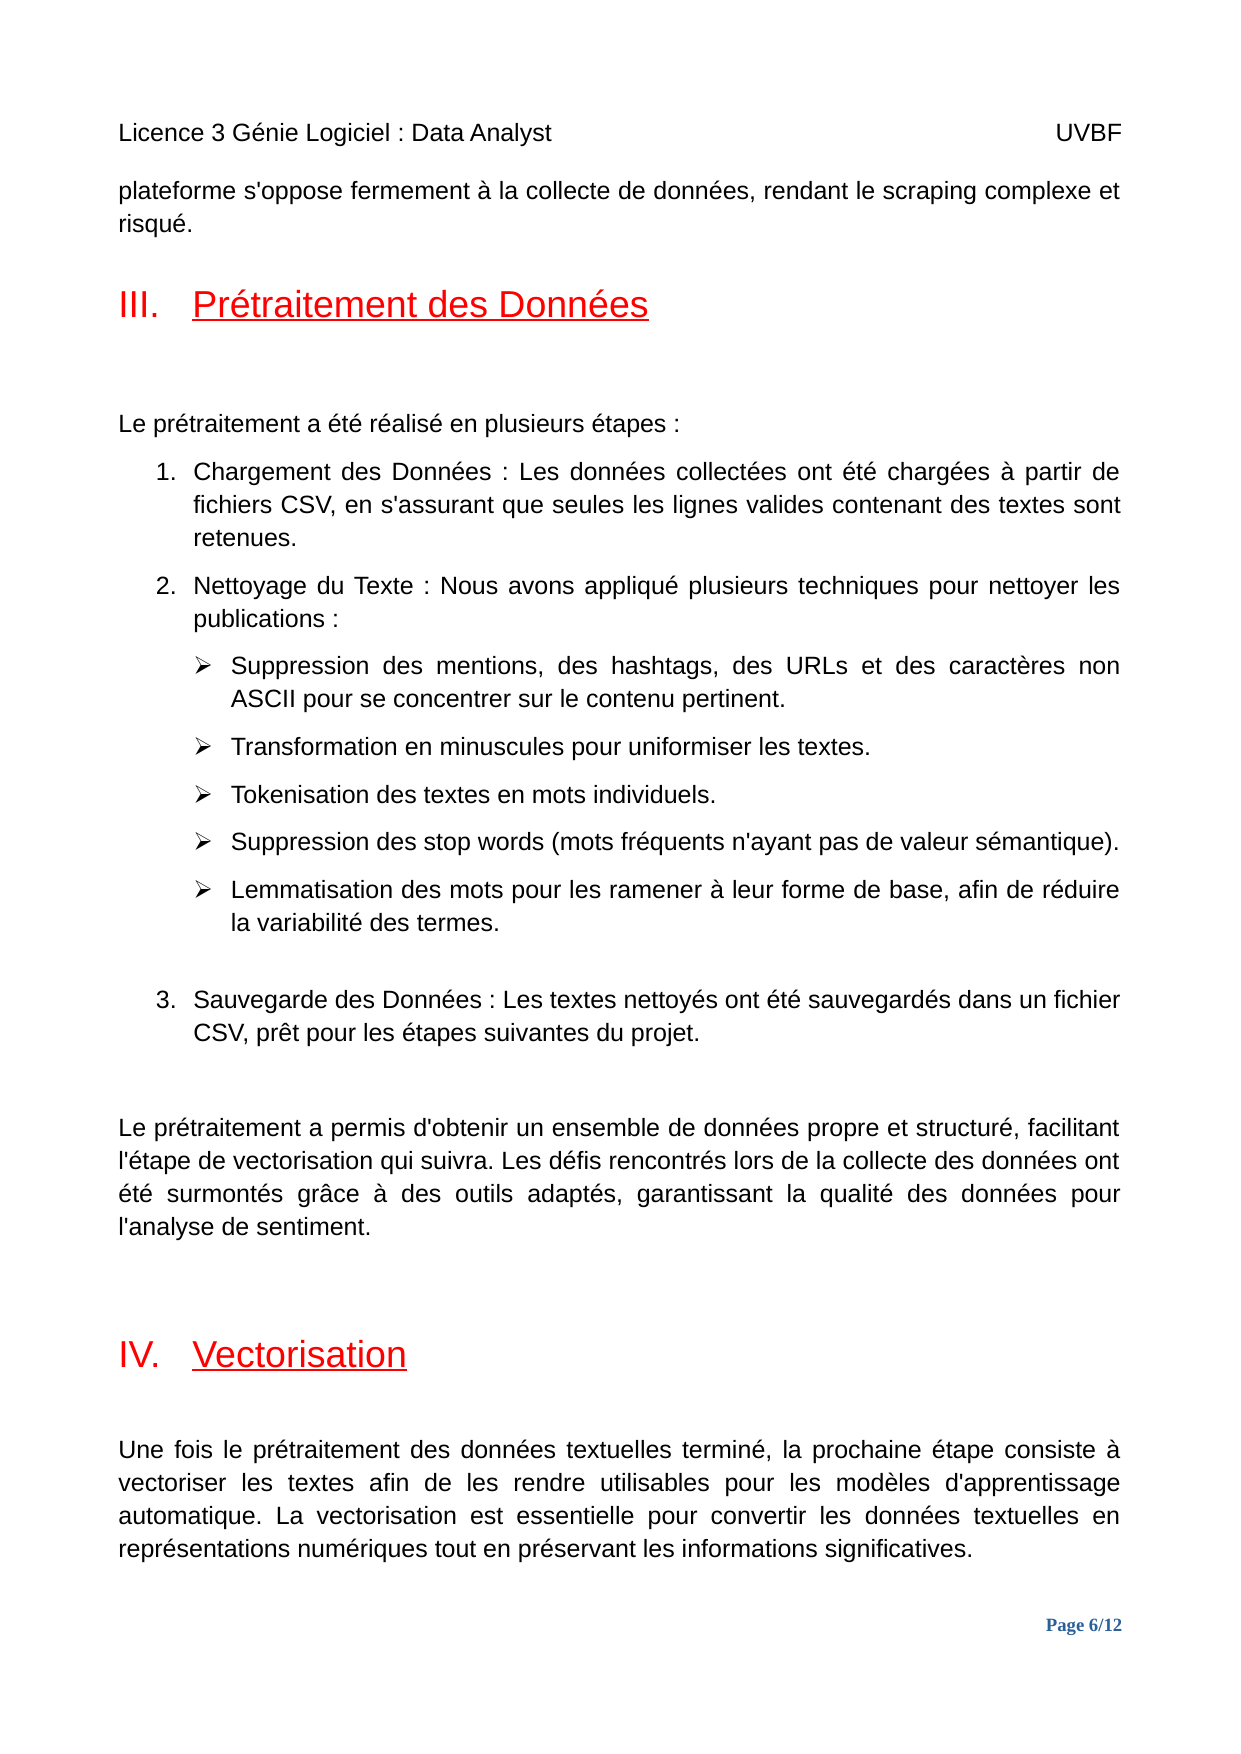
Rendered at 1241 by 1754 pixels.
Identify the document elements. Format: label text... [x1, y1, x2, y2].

list Transformation en minuscules pour uniformiser les textes. [193, 732, 1122, 761]
subtitle Prétraitement des Données [118, 282, 1122, 325]
list Tokenisation des textes en mots individuels. [193, 780, 1122, 808]
text Le prétraitement a permis d'obtenir un ensemble de données propre et structuré, facilitant l'étape de vectorisation qui suivra. Les défis rencontrés lors de la collecte des données ont été surmontés grâce à des outils adaptés, garantissant la qualité des données pour l'analyse de sentiment. [118, 1113, 1122, 1241]
list Suppression des stop words (mots fréquents n'ayant pas de valeur sémantique). [193, 827, 1122, 856]
list Nettoyage du Texte : Nous avons appliqué plusieurs techniques pour nettoyer les publications : [156, 571, 1122, 632]
list Lemmatisation des mots pour les ramener à leur forme de base, afin de réduire la variabilité des termes. [193, 875, 1122, 937]
text plateforme s'oppose fermement à la collecte de données, rendant le scraping complexe et risqué. [118, 176, 1122, 238]
text Une fois le prétraitement des données textuelles terminé, la prochaine étape consiste à vectoriser les textes afin de les rendre utilisables pour les modèles d'apprentissage automatique. La vectorisation est essentielle pour convertir les données textuelles en représentations numériques tout en préservant les informations significatives. [118, 1435, 1122, 1563]
list Sauvegarde des Données : Les textes nettoyés ont été sauvegardés dans un fichier CSV, prêt pour les étapes suivantes du projet. [156, 984, 1122, 1046]
subtitle Vectorisation [118, 1332, 1122, 1375]
text Le prétraitement a été réalisé en plusieurs étapes : [118, 409, 1122, 438]
list Suppression des mentions, des hashtags, des URLs et des caractères non ASCII pour se concentrer sur le contenu pertinent. [193, 651, 1122, 713]
list Chargement des Données : Les données collectées ont été chargées à partir de fichiers CSV, en s'assurant que seules les lignes valides contenant des textes sont retenues. [156, 457, 1122, 552]
